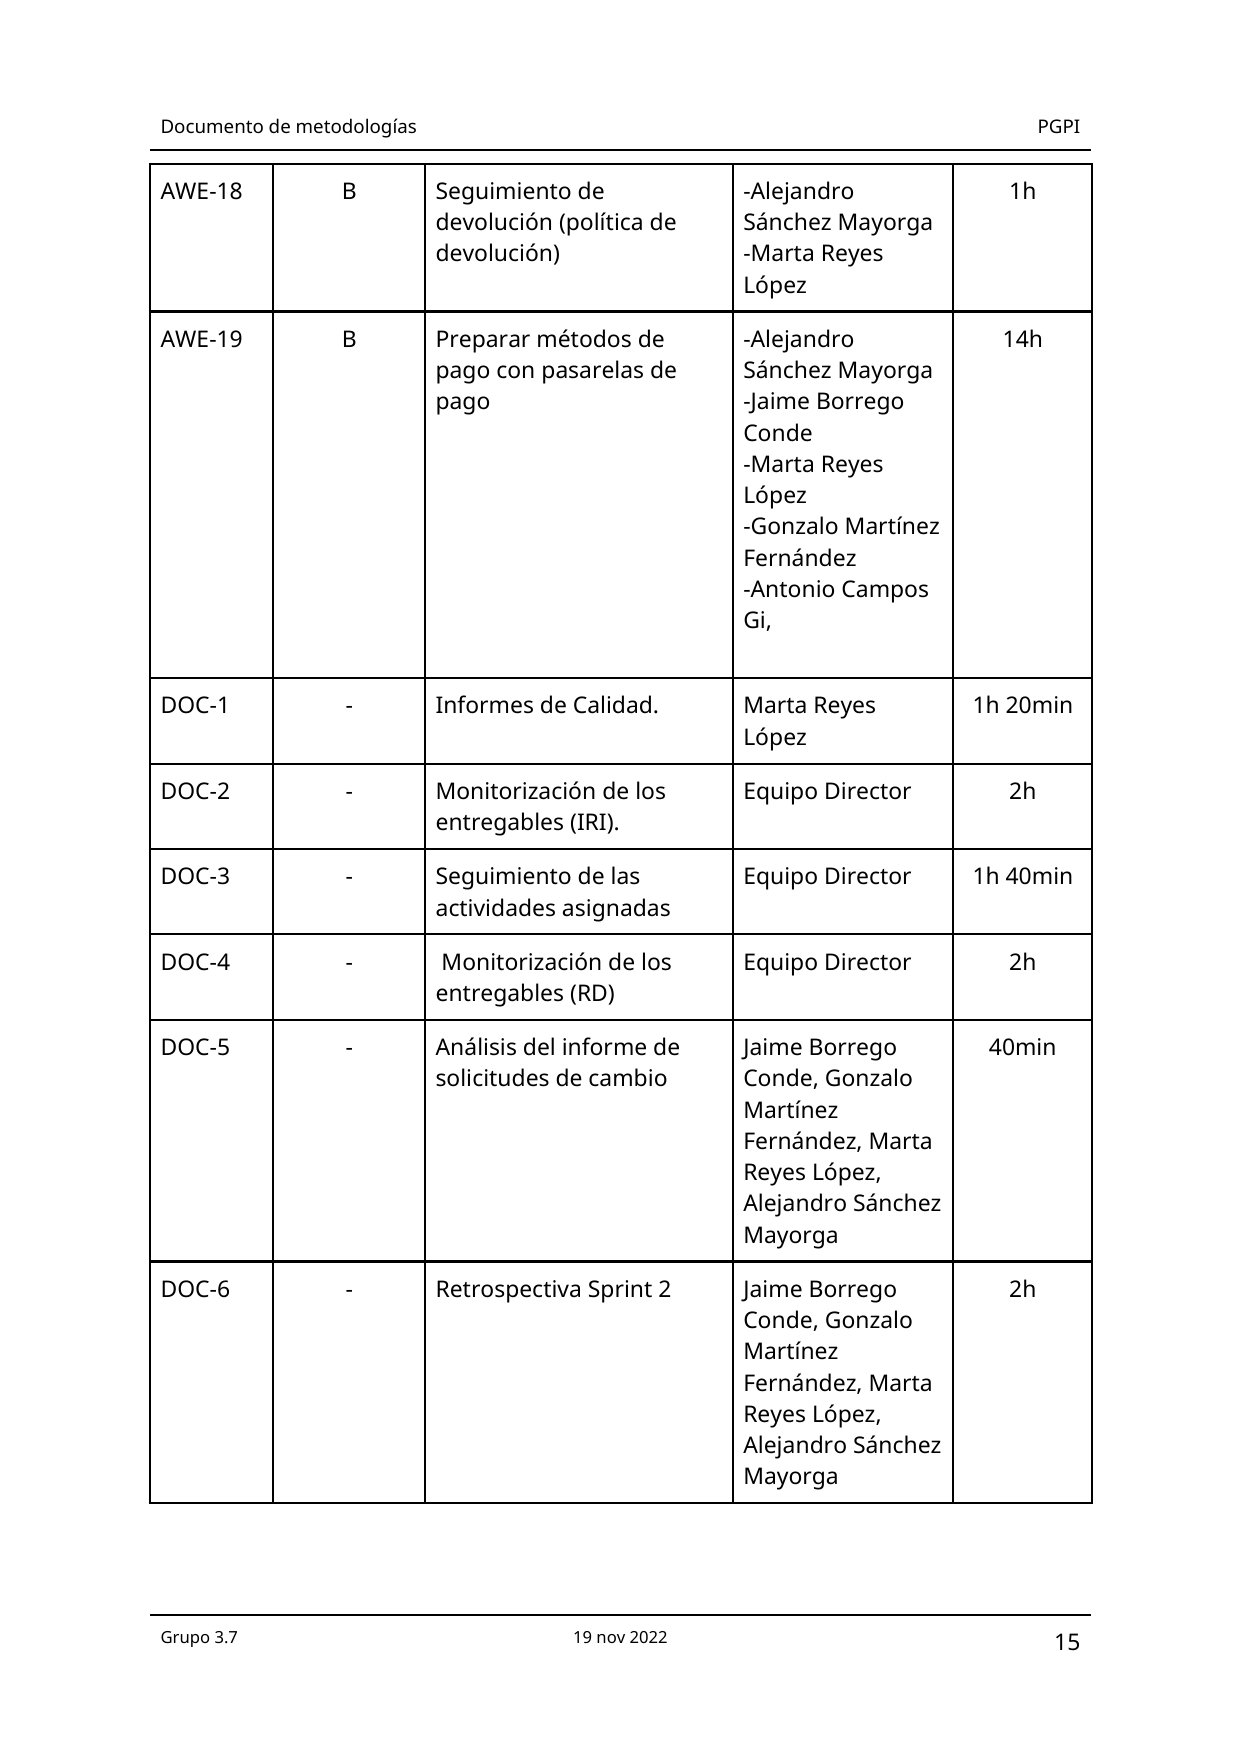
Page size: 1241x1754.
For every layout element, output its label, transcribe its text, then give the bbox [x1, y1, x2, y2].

table_cell - [274, 1021, 424, 1260]
table_cell Jaime Borrego Conde, Gonzalo Martínez Fernández, Marta Reyes López, Alejandro Sánchez Mayorga [734, 1263, 952, 1502]
table_cell Seguimiento de devolución (política de devolución) [426, 165, 732, 310]
table_cell 2h [954, 765, 1091, 848]
table_cell 2h [954, 935, 1091, 1019]
table_cell -Alejandro Sánchez Mayorga -Jaime Borrego Conde -Marta Reyes López -Gonzalo Martínez Fernández -Antonio Campos Gi, [734, 313, 952, 677]
table_cell DOC-4 [151, 935, 272, 1019]
table_cell DOC-5 [151, 1021, 272, 1260]
table_cell DOC-3 [151, 850, 272, 933]
table_cell Equipo Director [734, 765, 952, 848]
table_cell -Alejandro Sánchez Mayorga -Marta Reyes López [734, 165, 952, 310]
table_cell 1h 40min [954, 850, 1091, 933]
table_cell B [274, 165, 424, 310]
table_cell Análisis del informe de solicitudes de cambio [426, 1021, 732, 1260]
table_cell Retrospectiva Sprint 2 [426, 1263, 732, 1502]
table_cell B [274, 313, 424, 677]
table_cell Monitorización de los entregables (RD) [426, 935, 732, 1019]
table_cell 1h 20min [954, 679, 1091, 762]
table_cell 1h [954, 165, 1091, 310]
table_cell 2h [954, 1263, 1091, 1502]
table_cell Jaime Borrego Conde, Gonzalo Martínez Fernández, Marta Reyes López, Alejandro Sánchez Mayorga [734, 1021, 952, 1260]
table_cell Informes de Calidad. [426, 679, 732, 762]
table_cell - [274, 850, 424, 933]
table_cell - [274, 1263, 424, 1502]
table_cell DOC-6 [151, 1263, 272, 1502]
table_cell AWE-18 [151, 165, 272, 310]
table_cell Monitorización de los entregables (IRI). [426, 765, 732, 848]
table_cell 40min [954, 1021, 1091, 1260]
table_cell Equipo Director [734, 850, 952, 933]
table_cell - [274, 679, 424, 762]
table_cell Preparar métodos de pago con pasarelas de pago [426, 313, 732, 677]
table_cell DOC-2 [151, 765, 272, 848]
table_cell Equipo Director [734, 935, 952, 1019]
table_cell AWE-19 [151, 313, 272, 677]
table_cell - [274, 935, 424, 1019]
table_cell Marta Reyes López [734, 679, 952, 762]
table_cell - [274, 765, 424, 848]
table_cell Seguimiento de las actividades asignadas [426, 850, 732, 933]
table_cell 14h [954, 313, 1091, 677]
table_cell DOC-1 [151, 679, 272, 762]
